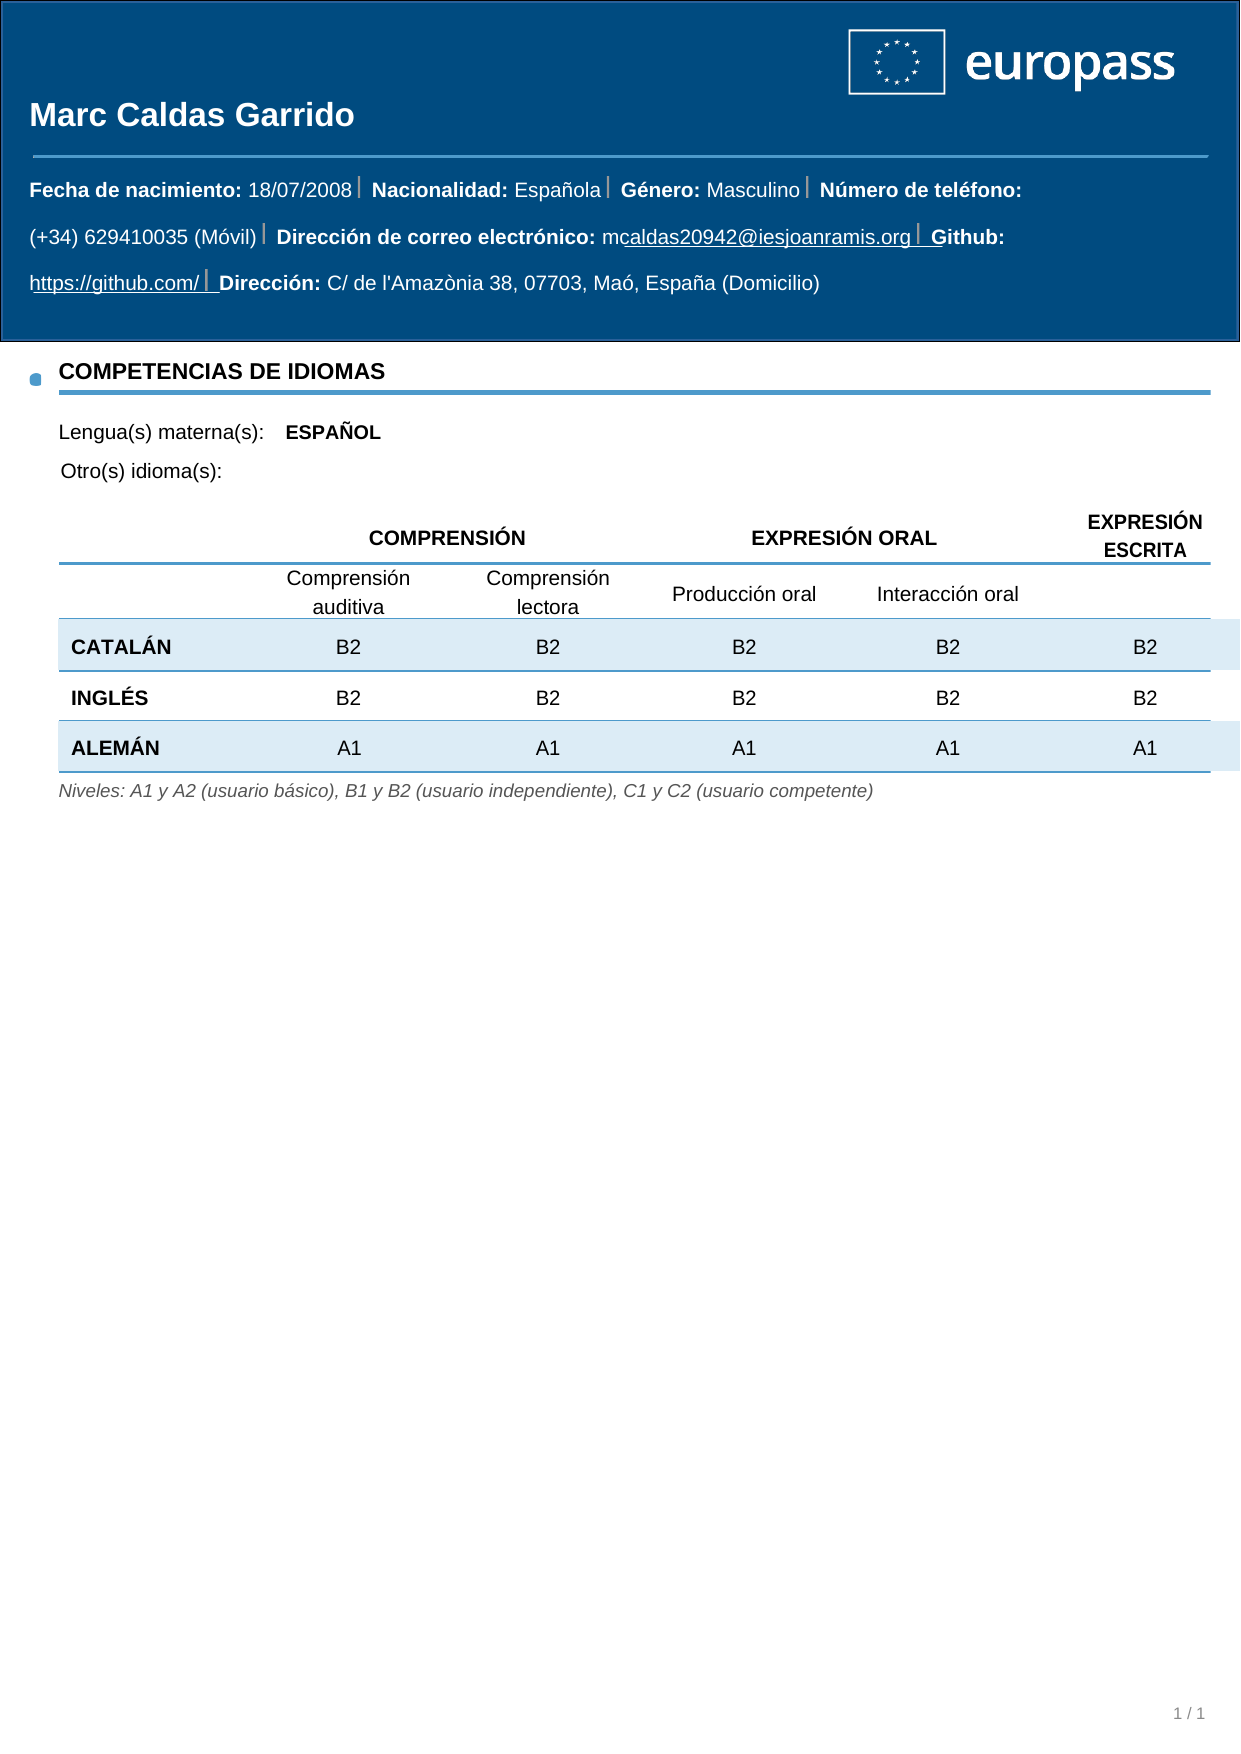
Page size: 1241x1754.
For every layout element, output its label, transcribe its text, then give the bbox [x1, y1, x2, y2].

table_cell A1 [1050, 721, 1240, 760]
table_cell B2 [643, 619, 845, 659]
text Fecha de nacimiento: 18/07/2008 Nacionalidad: Española Género: Masculino Número de teléfono: [29, 177, 1211, 202]
table_cell [643, 760, 845, 771]
table_cell [58, 549, 231, 562]
table_header [58, 509, 231, 534]
table_cell [845, 606, 1050, 619]
table_header EXPRESIÓN [1050, 509, 1240, 534]
table_cell [231, 710, 453, 721]
table_cell [58, 760, 231, 771]
text Niveles: A1 y A2 (usuario básico), B1 y B2 (usuario independiente), C1 y C2 (usuario competente) [58, 780, 1211, 802]
text 1 / 1 [1173, 1704, 1211, 1723]
table_cell [643, 549, 845, 562]
table_cell Comprensión [453, 562, 643, 590]
text Otro(s) idioma(s): [60, 459, 1211, 483]
picture [29, 373, 42, 386]
table_cell A1 [453, 721, 643, 760]
picture [3, 3, 1237, 339]
table_cell [58, 606, 231, 619]
table_cell [231, 659, 453, 670]
table_cell B2 [231, 670, 453, 709]
text Marc Caldas Garrido [29, 95, 1211, 133]
table_cell A1 [643, 721, 845, 760]
table_cell A1 [231, 721, 453, 760]
table_cell lectora [453, 590, 643, 619]
table_header COMPRENSIÓN [231, 509, 643, 549]
table_cell ALEMÁN [58, 721, 231, 760]
table_cell [58, 534, 231, 549]
table_cell [1050, 562, 1240, 590]
table_cell [643, 606, 845, 619]
picture [59, 390, 1211, 395]
table_cell [1050, 659, 1240, 670]
table_cell [231, 760, 453, 771]
table_cell [1050, 606, 1240, 619]
table_cell B2 [1050, 670, 1240, 709]
table_cell [845, 659, 1050, 670]
table_cell [1050, 710, 1240, 721]
table_cell [643, 710, 845, 721]
table_cell [231, 549, 453, 562]
table_cell [643, 659, 845, 670]
table_cell CATALÁN [58, 619, 231, 659]
table_cell [58, 710, 231, 721]
table_cell [845, 710, 1050, 721]
table_cell B2 [453, 670, 643, 709]
table_cell [845, 760, 1050, 771]
table_cell [453, 659, 643, 670]
table_cell B2 [1050, 619, 1240, 659]
table_cell Comprensión [231, 562, 453, 590]
table_cell B2 [453, 619, 643, 659]
table_cell ESCRITA [1050, 534, 1240, 562]
table_header EXPRESIÓN ORAL [643, 509, 1050, 549]
text Lengua(s) materna(s): ESPAÑOL [58, 420, 1211, 444]
text (+34) 629410035 (Móvil) Dirección de correo electrónico: mcaldas20942@iesjoanramis.org Github: [29, 223, 1211, 248]
table_cell B2 [845, 670, 1050, 709]
table_cell [453, 549, 643, 562]
table_cell [58, 590, 231, 606]
table_cell [845, 549, 1050, 562]
table_cell [58, 659, 231, 670]
table_cell INGLÉS [58, 670, 231, 709]
table_cell [1050, 760, 1240, 771]
table_cell B2 [643, 670, 845, 709]
table_cell Interacción oral [845, 562, 1050, 606]
table_cell Producción oral [643, 562, 845, 606]
table_cell A1 [845, 721, 1050, 760]
table_cell B2 [231, 619, 453, 659]
table_cell [453, 760, 643, 771]
text https://github.com/ Dirección: C/ de l'Amazònia 38, 07703, Maó, España (Domicilio) [29, 270, 1211, 295]
table_cell [58, 562, 231, 590]
table_cell [1050, 590, 1240, 606]
table_cell B2 [845, 619, 1050, 659]
table_cell auditiva [231, 590, 453, 619]
text COMPETENCIAS DE IDIOMAS [58, 358, 1211, 384]
table_cell [453, 710, 643, 721]
